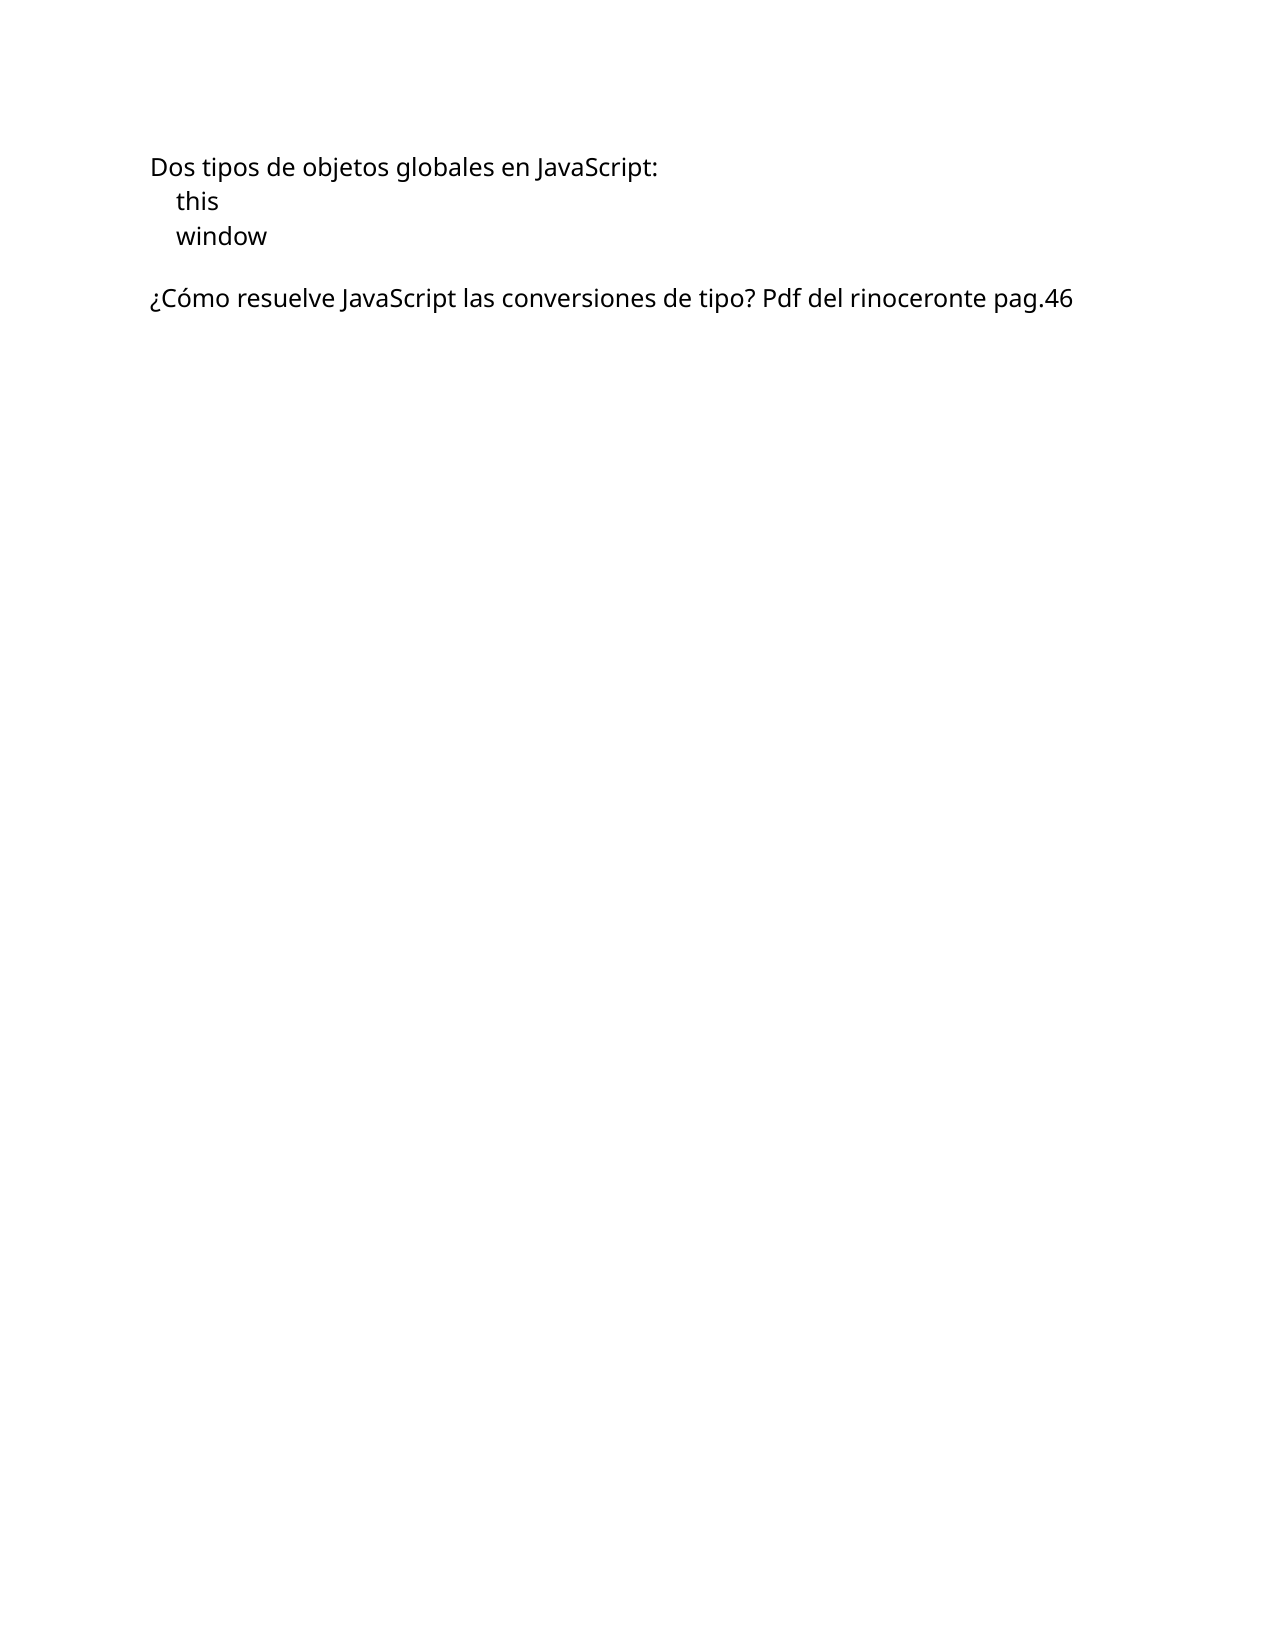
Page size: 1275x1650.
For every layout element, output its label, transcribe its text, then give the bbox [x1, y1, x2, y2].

text ¿Cómo resuelve JavaScript las conversiones de tipo? Pdf del rinoceronte pag.46 [150, 281, 1125, 315]
text Dos tipos de objetos globales en JavaScript: [150, 150, 1125, 184]
text this [150, 184, 1125, 218]
text window [150, 218, 1125, 252]
